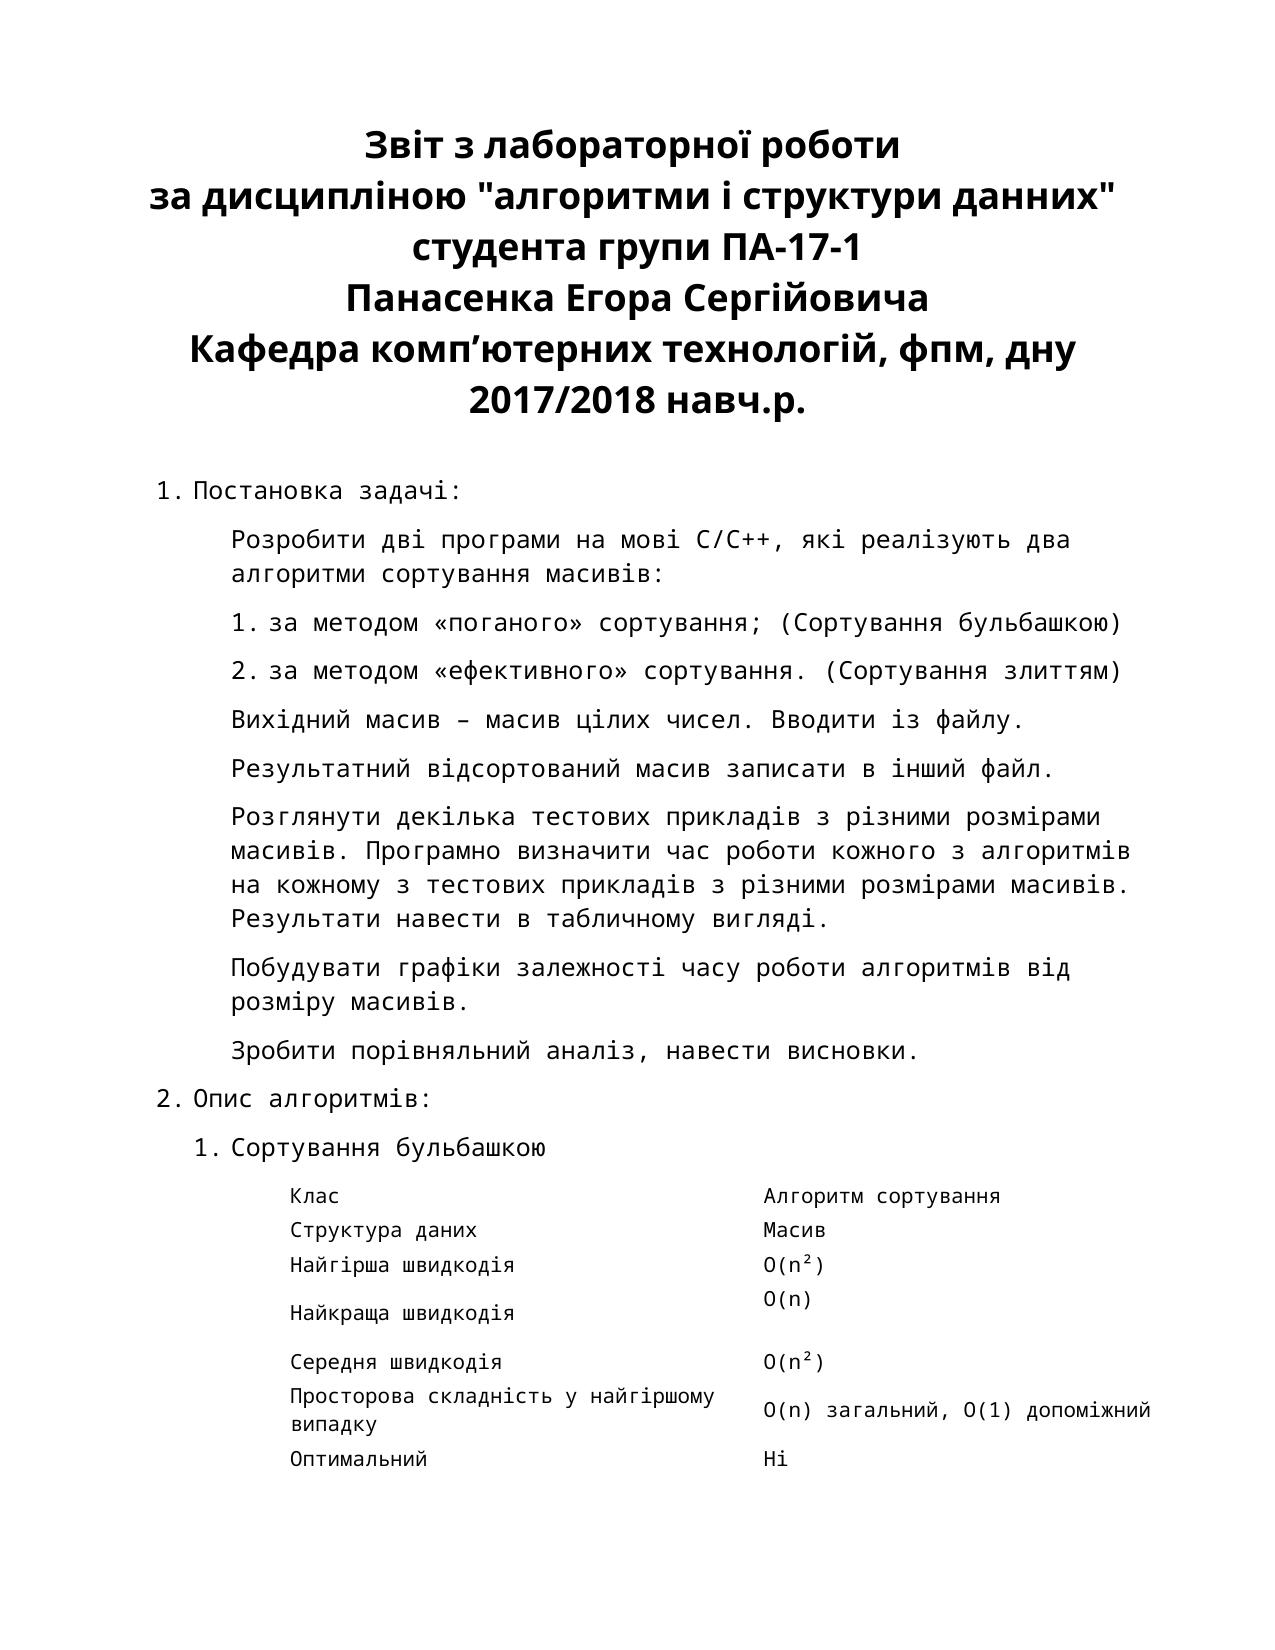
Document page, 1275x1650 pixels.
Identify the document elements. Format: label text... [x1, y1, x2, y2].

table_cell Ні [760, 1441, 1157, 1475]
list Зробити порівняльний аналіз, навести висновки. [193, 1032, 1157, 1067]
title 2017/2018 навч.р. [118, 373, 1157, 424]
list Сортування бульбашкою [193, 1130, 1157, 1164]
list Опис алгоритмів: [156, 1081, 1157, 1115]
table_cell Масив [760, 1213, 1157, 1247]
table_cell Структура даних [287, 1213, 760, 1247]
title Звіт з лабораторної роботи [118, 118, 1157, 169]
title Панасенка Егора Сергійовича [118, 271, 1157, 322]
title студента групи ПА-17-1 [118, 220, 1157, 271]
list Вихідний масив – масив цілих чисел. Вводити із файлу. [193, 702, 1157, 736]
list Результатний відсортований масив записати в інший файл. [193, 750, 1157, 784]
table_cell Просторова складність у найгіршому випадку [287, 1378, 760, 1441]
table_cell Середня швидкодія [287, 1344, 760, 1378]
title Кафедра комп’ютерних технологій, фпм, дну [118, 322, 1157, 373]
table_cell Найкраща швидкодія [287, 1281, 760, 1344]
table_cell Найгірша швидкодія [287, 1247, 760, 1281]
list Розробити дві програми на мові С/С++, які реалізують два алгоритми сортування масивів: [193, 522, 1157, 590]
table_cell О(n²) [760, 1344, 1157, 1378]
table_header Алгоритм сортування [760, 1179, 1157, 1213]
list Розглянути декілька тестових прикладів з різними розмірами масивів. Програмно визначити час роботи кожного з алгоритмів на кожному з тестових прикладів з різними розмірами масивів. Результати навести в табличному вигляді. [193, 799, 1157, 935]
table_cell О(n) загальний, O(1) допоміжний [760, 1378, 1157, 1441]
list Постановка задачі: [156, 473, 1157, 507]
list за методом «поганого» сортування; (Сортування бульбашкою) [231, 604, 1157, 638]
table_cell О(n) [760, 1281, 1157, 1344]
table_cell О(n²) [760, 1247, 1157, 1281]
table_cell Оптимальний [287, 1441, 760, 1475]
title за дисципліною "алгоритми і структури данних" [118, 169, 1157, 220]
table_header Клас [287, 1179, 760, 1213]
list за методом «ефективного» сортування. (Сортування злиттям) [231, 653, 1157, 687]
list Побудувати графіки залежності часу роботи алгоритмів від розміру масивів. [193, 950, 1157, 1018]
